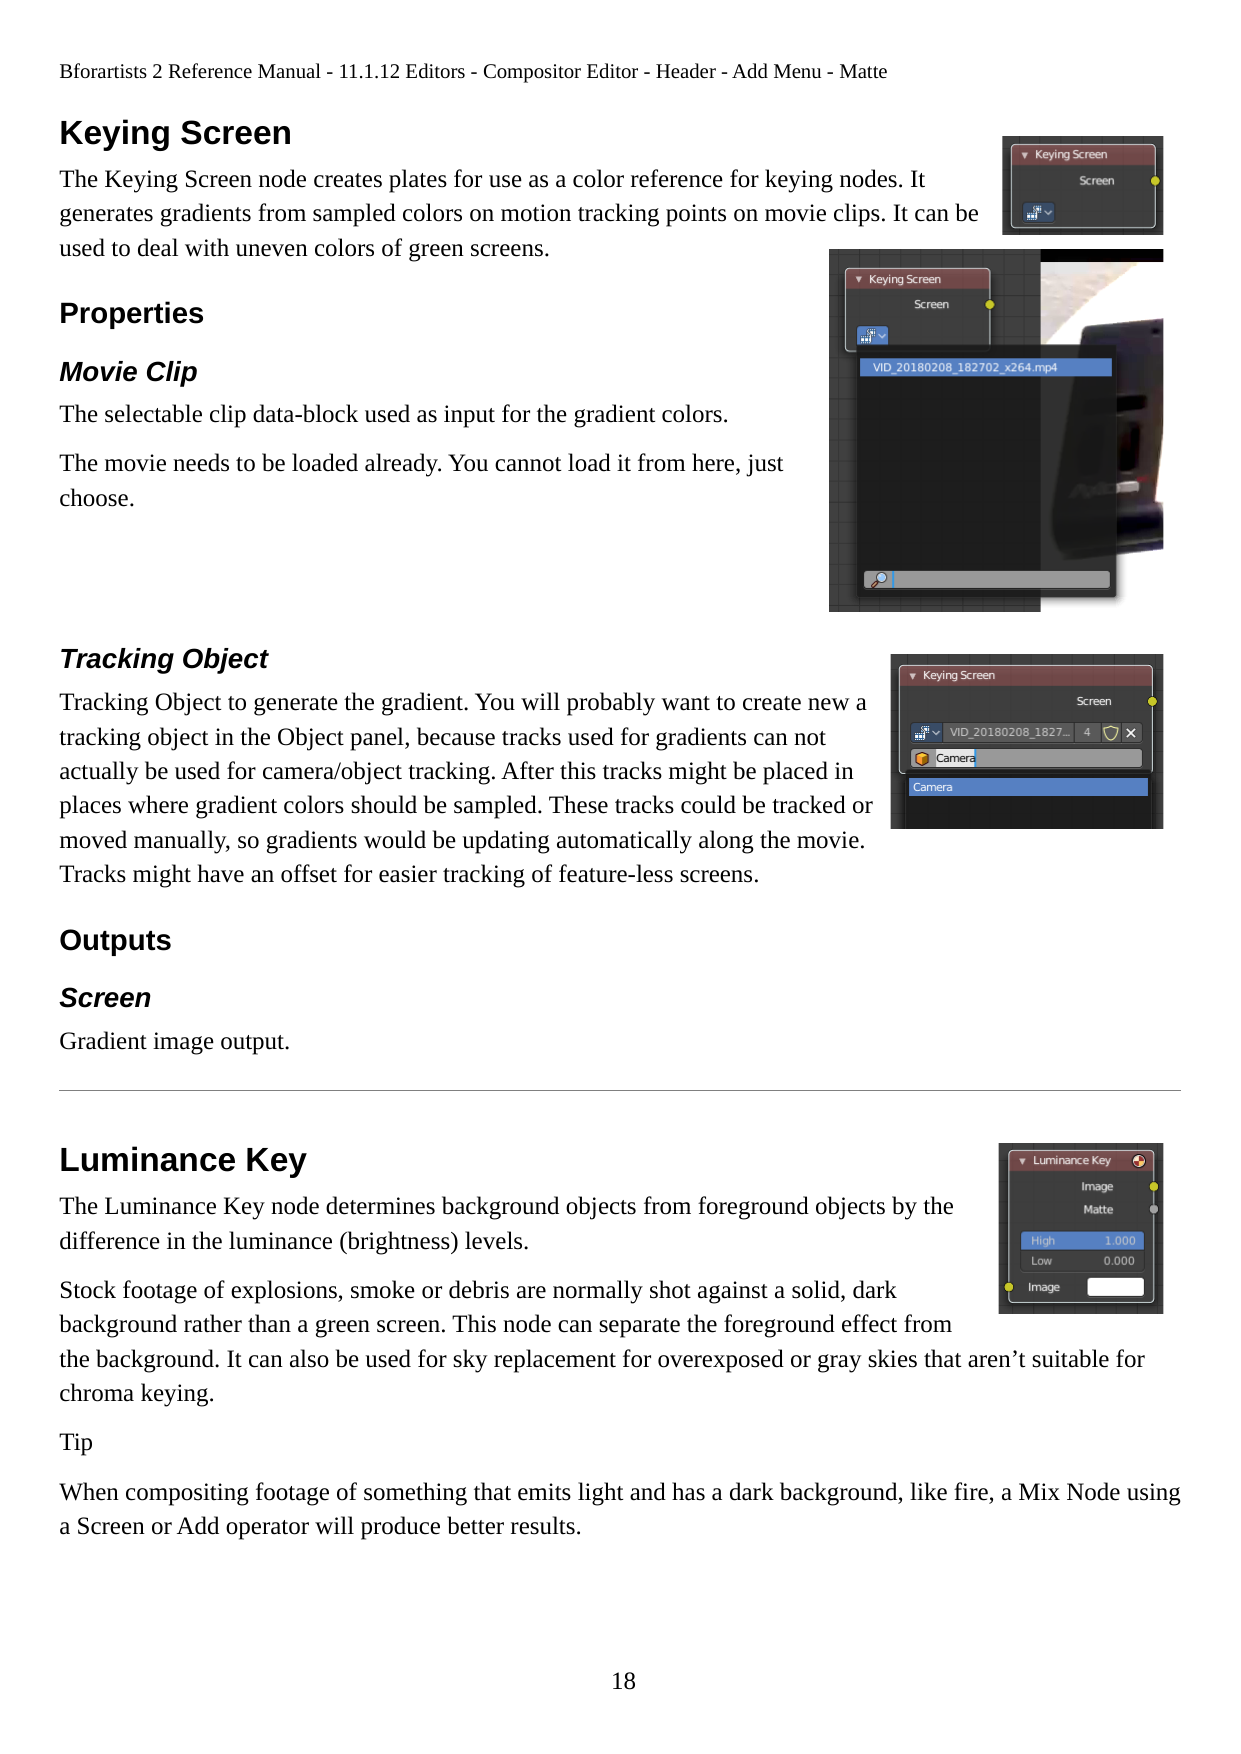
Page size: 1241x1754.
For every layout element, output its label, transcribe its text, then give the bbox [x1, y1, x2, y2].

subtitle Tracking Object [59, 643, 1181, 674]
subtitle [1164, 355, 1181, 387]
text Tracking Object to generate the gradient. You will probably want to create new a tracking object in the Object panel, because tracks used for gradients can not actually be used for camera/object tracking. After this tracks might be placed in places where gradient colors should be sampled. These tracks could be tracked or moved manually, so gradients would be updating automatically along the movie. Tracks might have an offset for easier tracking of feature-less screens. [59, 687, 1181, 888]
subtitle Properties [59, 296, 829, 330]
subtitle Outputs [59, 923, 1181, 957]
subtitle Keying Screen [59, 113, 1181, 151]
picture [829, 249, 1164, 612]
picture [1002, 136, 1164, 235]
picture [890, 654, 1164, 829]
text Gradient image output. [59, 1026, 1181, 1055]
subtitle [1164, 296, 1181, 330]
text The Luminance Key node determines background objects from foreground objects by the difference in the luminance (brightness) levels. [59, 1191, 998, 1255]
text The Keying Screen node creates plates for use as a color reference for keying nodes. It generates gradients from sampled colors on motion tracking points on movie clips. It can be used to deal with uneven colors of green screens. [59, 164, 1181, 261]
text The movie needs to be loaded already. You cannot load it from here, just choose. [59, 448, 829, 512]
subtitle Movie Clip [59, 355, 829, 387]
text When compositing footage of something that emits light and has a dark background, like fire, a Mix Node using a Screen or Add operator will produce better results. [59, 1477, 1181, 1540]
text Stock footage of explosions, smoke or debris are normally shot against a solid, dark background rather than a green screen. This node can separate the foreground effect from the background. It can also be used for sky replacement for overexposed or gray skies that aren’t suitable for chroma keying. [59, 1275, 1181, 1407]
text Tip [59, 1427, 1181, 1456]
subtitle Luminance Key [59, 1140, 1181, 1179]
subtitle Screen [59, 982, 1181, 1014]
text The selectable clip data-block used as input for the gradient colors. [59, 399, 829, 428]
picture [998, 1143, 1164, 1314]
